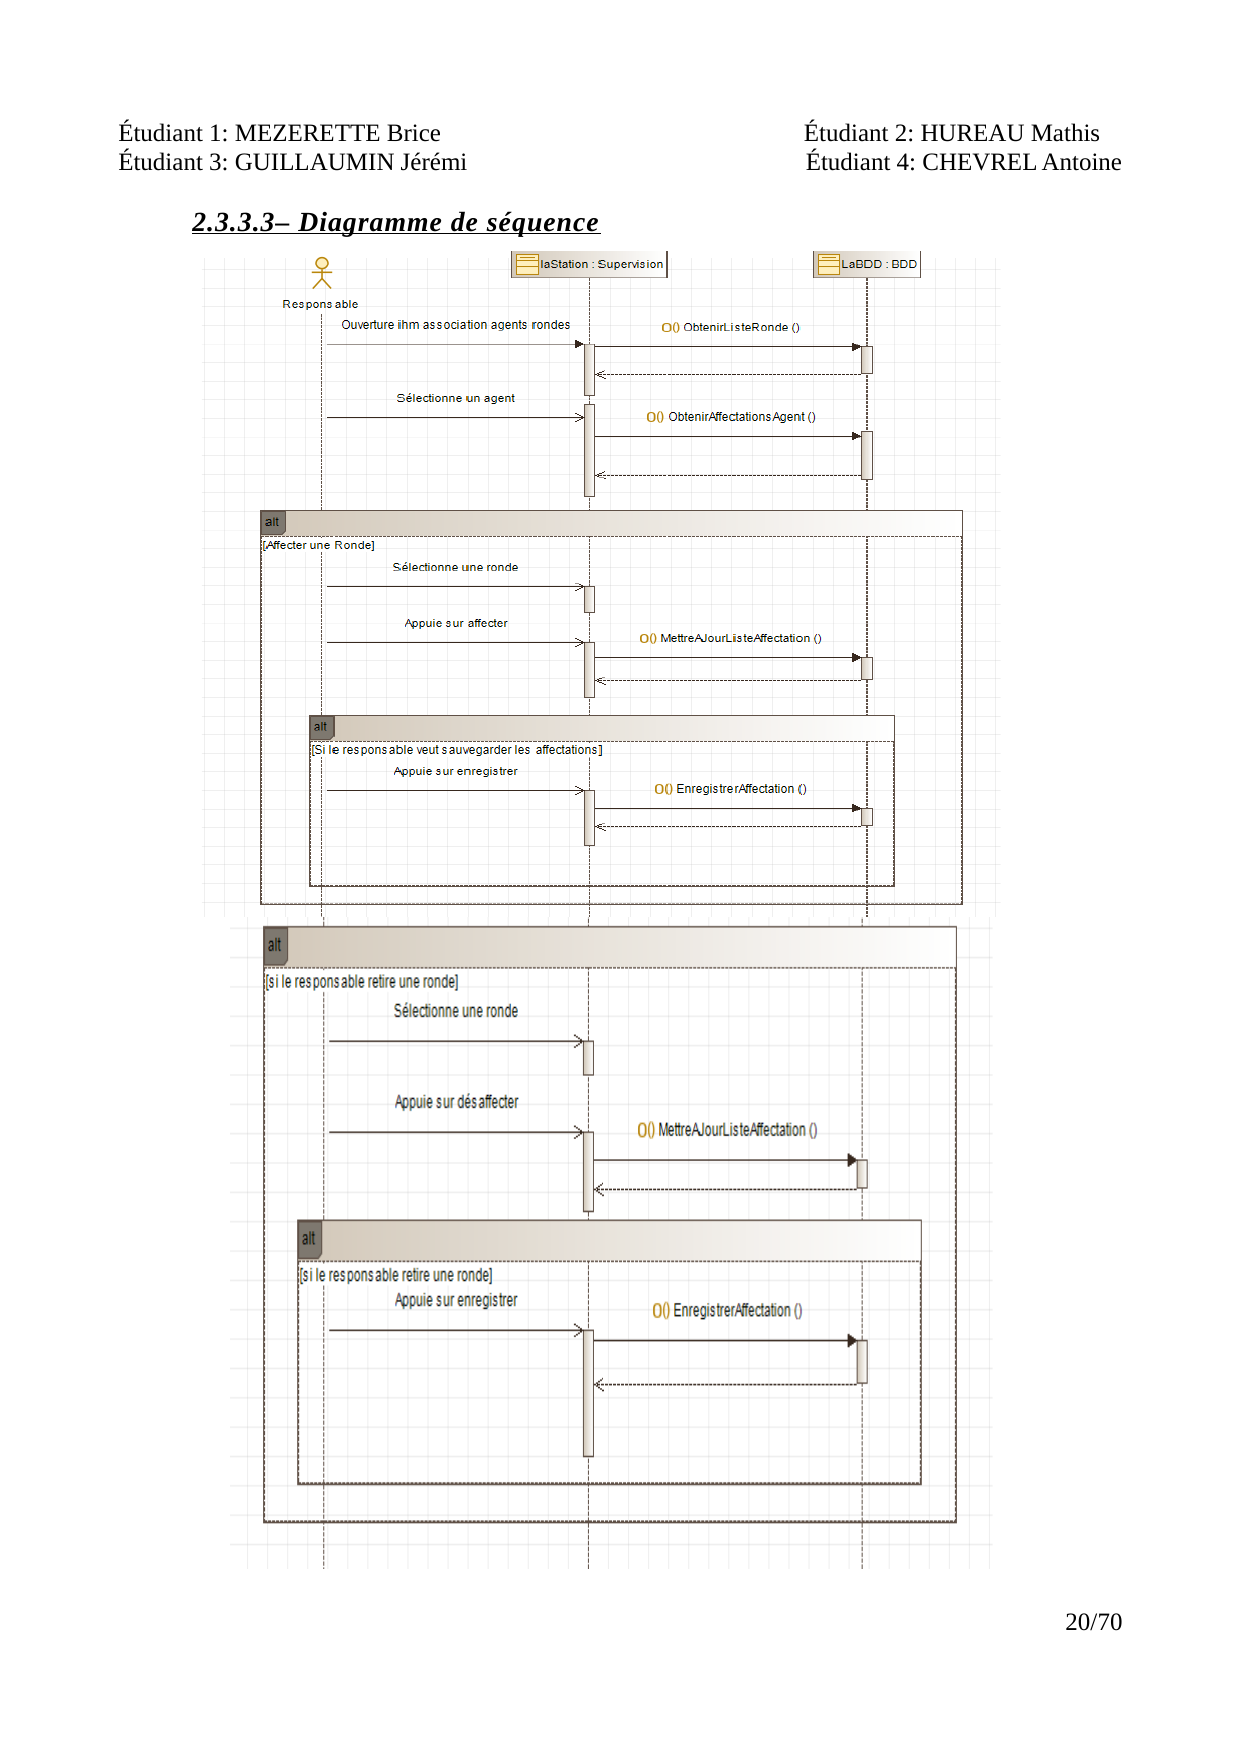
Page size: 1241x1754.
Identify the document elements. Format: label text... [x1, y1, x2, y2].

subtitle 2.3.3.3– Diagramme de séquence [118, 205, 1122, 237]
picture [201, 251, 1001, 1569]
